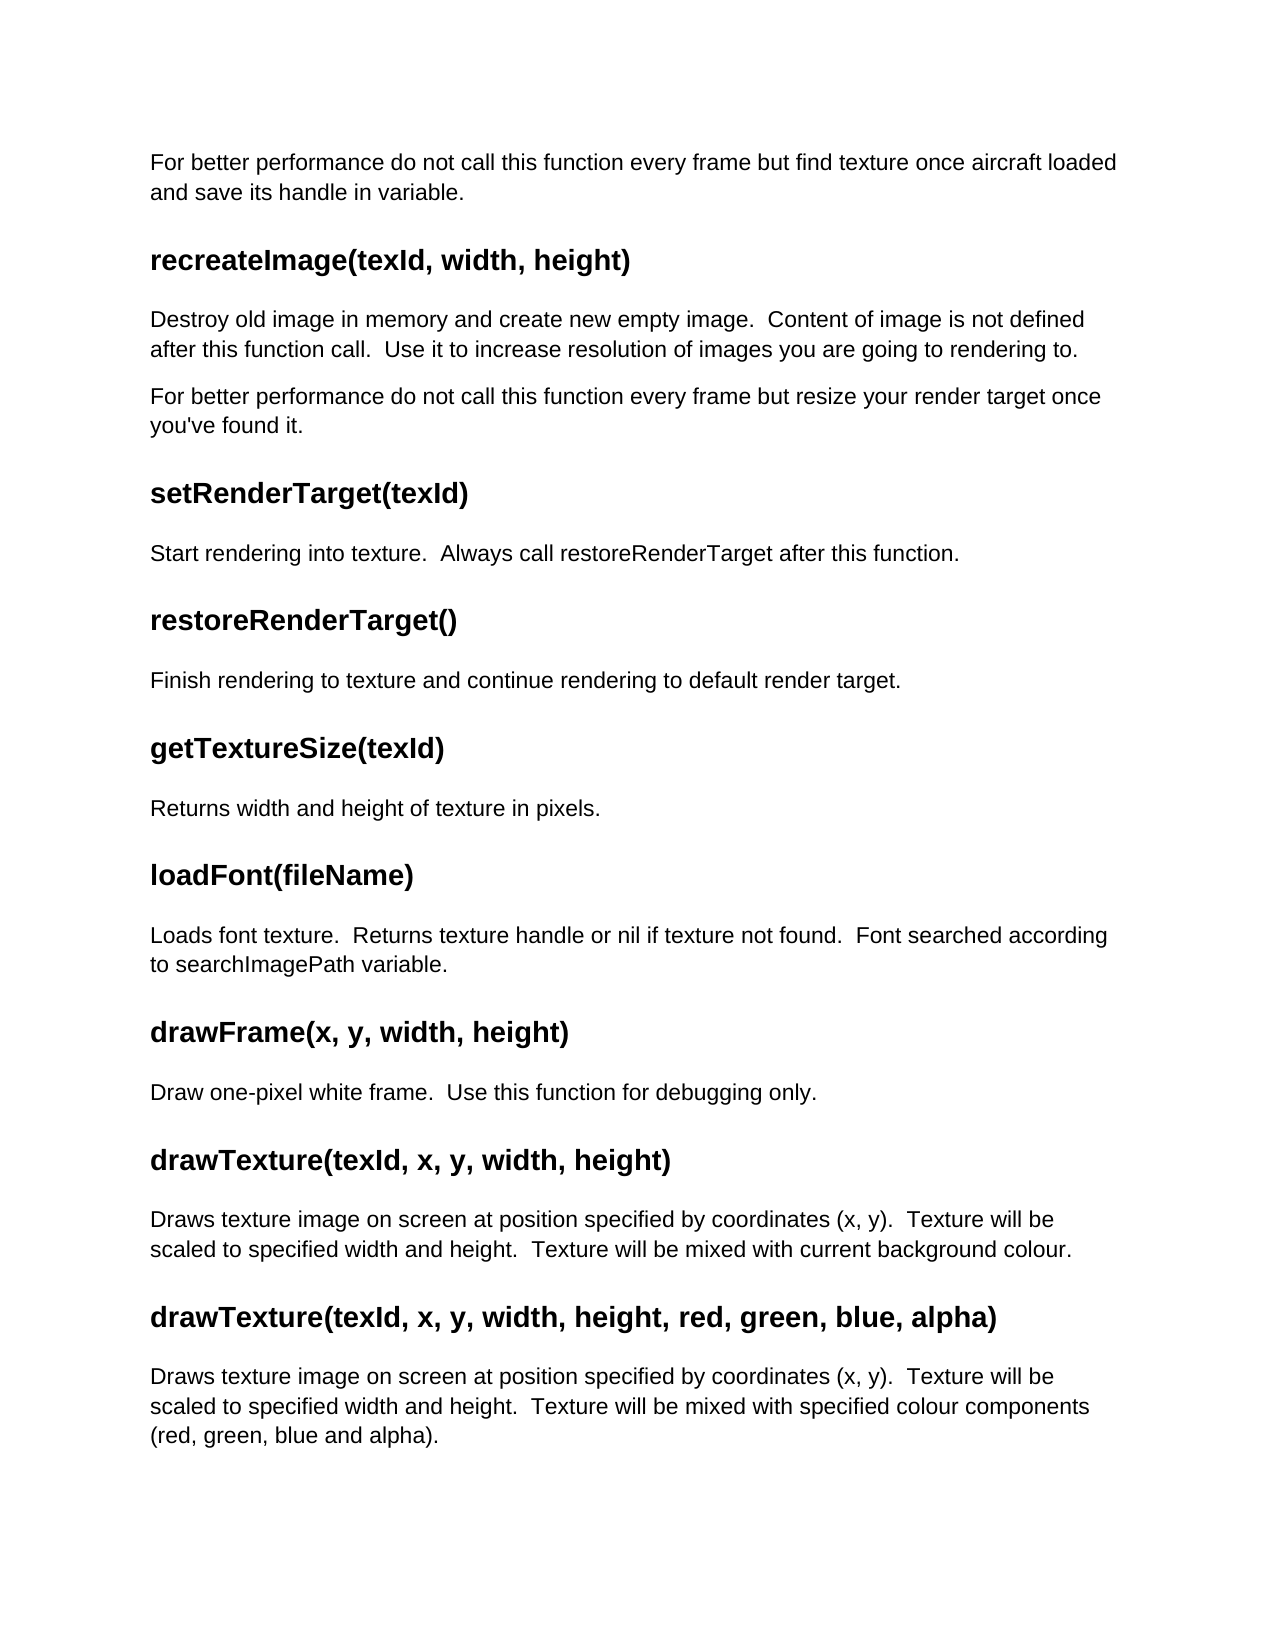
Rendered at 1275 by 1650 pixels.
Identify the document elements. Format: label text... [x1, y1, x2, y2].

text Destroy old image in memory and create new empty image. Content of image is not defined after this function call. Use it to increase resolution of images you are going to rendering to. [150, 307, 1125, 362]
subtitle drawTexture(texId, x, y, width, height) [150, 1144, 1125, 1176]
text Loads font texture. Returns texture handle or nil if texture not found. Font searched according to searchImagePath variable. [150, 923, 1125, 978]
subtitle setRenderTarget(texId) [150, 477, 1125, 509]
subtitle restoreRenderTarget() [150, 604, 1125, 637]
text Finish rendering to texture and continue rendering to default render target. [150, 668, 1125, 693]
subtitle recreateImage(texId, width, height) [150, 243, 1125, 276]
subtitle drawFrame(x, y, width, height) [150, 1016, 1125, 1049]
text For better performance do not call this function every frame but find texture once aircraft loaded and save its handle in variable. [150, 150, 1125, 205]
text Draws texture image on screen at position specified by coordinates (x, y). Texture will be scaled to specified width and height. Texture will be mixed with current background colour. [150, 1207, 1125, 1262]
subtitle getTextureSize(texId) [150, 732, 1125, 764]
text Returns width and height of texture in pixels. [150, 795, 1125, 821]
subtitle loadFont(fileName) [150, 859, 1125, 892]
text Start rendering into texture. Always call restoreRenderTarget after this function. [150, 540, 1125, 566]
text Draw one-pixel white frame. Use this function for debugging only. [150, 1079, 1125, 1105]
text Draws texture image on screen at position specified by coordinates (x, y). Texture will be scaled to specified width and height. Texture will be mixed with specified colour components (red, green, blue and alpha). [150, 1364, 1125, 1448]
subtitle drawTexture(texId, x, y, width, height, red, green, blue, alpha) [150, 1301, 1125, 1333]
text For better performance do not call this function every frame but resize your render target once you've found it. [150, 383, 1125, 438]
